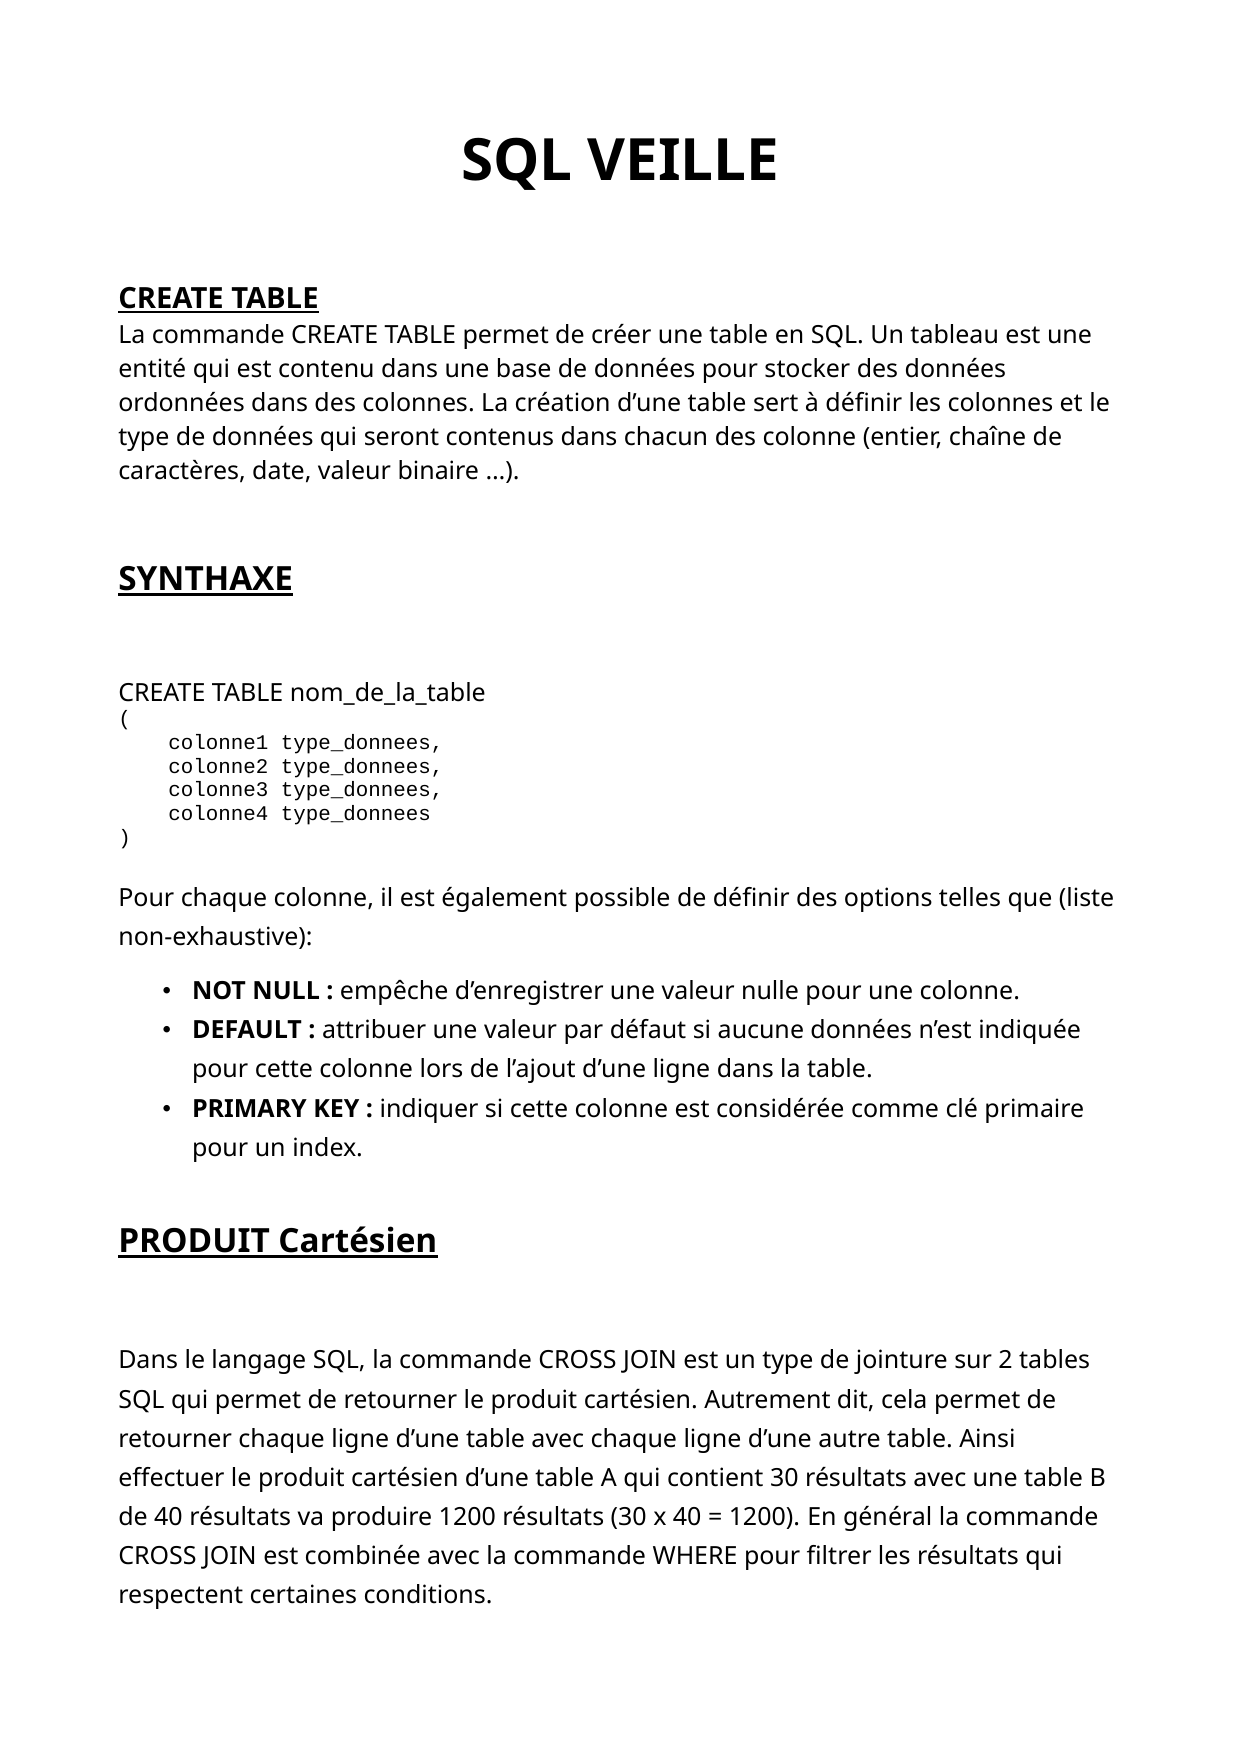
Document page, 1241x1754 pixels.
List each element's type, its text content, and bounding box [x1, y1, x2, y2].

text Pour chaque colonne, il est également possible de définir des options telles que (liste non-exhaustive): [118, 880, 1122, 953]
text CREATE TABLE [118, 277, 1122, 317]
text CREATE TABLE nom_de_la_table [118, 674, 1122, 708]
text ) [118, 827, 1122, 850]
text SYNTHAXE [118, 555, 1122, 601]
text SQL VEILLE [118, 118, 1122, 198]
text colonne1 type_donnees, [118, 732, 1122, 756]
text ( [118, 708, 1122, 732]
text Dans le langage SQL, la commande CROSS JOIN est un type de jointure sur 2 tables SQL qui permet de retourner le produit cartésien. Autrement dit, cela permet de retourner chaque ligne d’une table avec chaque ligne d’une autre table. Ainsi effectuer le produit cartésien d’une table A qui contient 30 résultats avec une table B de 40 résultats va produire 1200 résultats (30 x 40 = 1200). En général la commande CROSS JOIN est combinée avec la commande WHERE pour filtrer les résultats qui respectent certaines conditions. [118, 1342, 1122, 1611]
text colonne4 type_donnees [118, 803, 1122, 827]
list PRIMARY KEY : indiquer si cette colonne est considérée comme clé primaire pour un index. [162, 1090, 1122, 1163]
text La commande CREATE TABLE permet de créer une table en SQL. Un tableau est une entité qui est contenu dans une base de données pour stocker des données ordonnées dans des colonnes. La création d’une table sert à définir les colonnes et le type de données qui seront contenus dans chacun des colonne (entier, chaîne de caractères, date, valeur binaire …). [118, 317, 1122, 487]
text colonne3 type_donnees, [118, 779, 1122, 803]
text PRODUIT Cartésien [118, 1217, 1122, 1263]
text colonne2 type_donnees, [118, 756, 1122, 779]
list DEFAULT : attribuer une valeur par défaut si aucune données n’est indiquée pour cette colonne lors de l’ajout d’une ligne dans la table. [162, 1012, 1122, 1085]
list NOT NULL : empêche d’enregistrer une valeur nulle pour une colonne. [162, 973, 1122, 1007]
